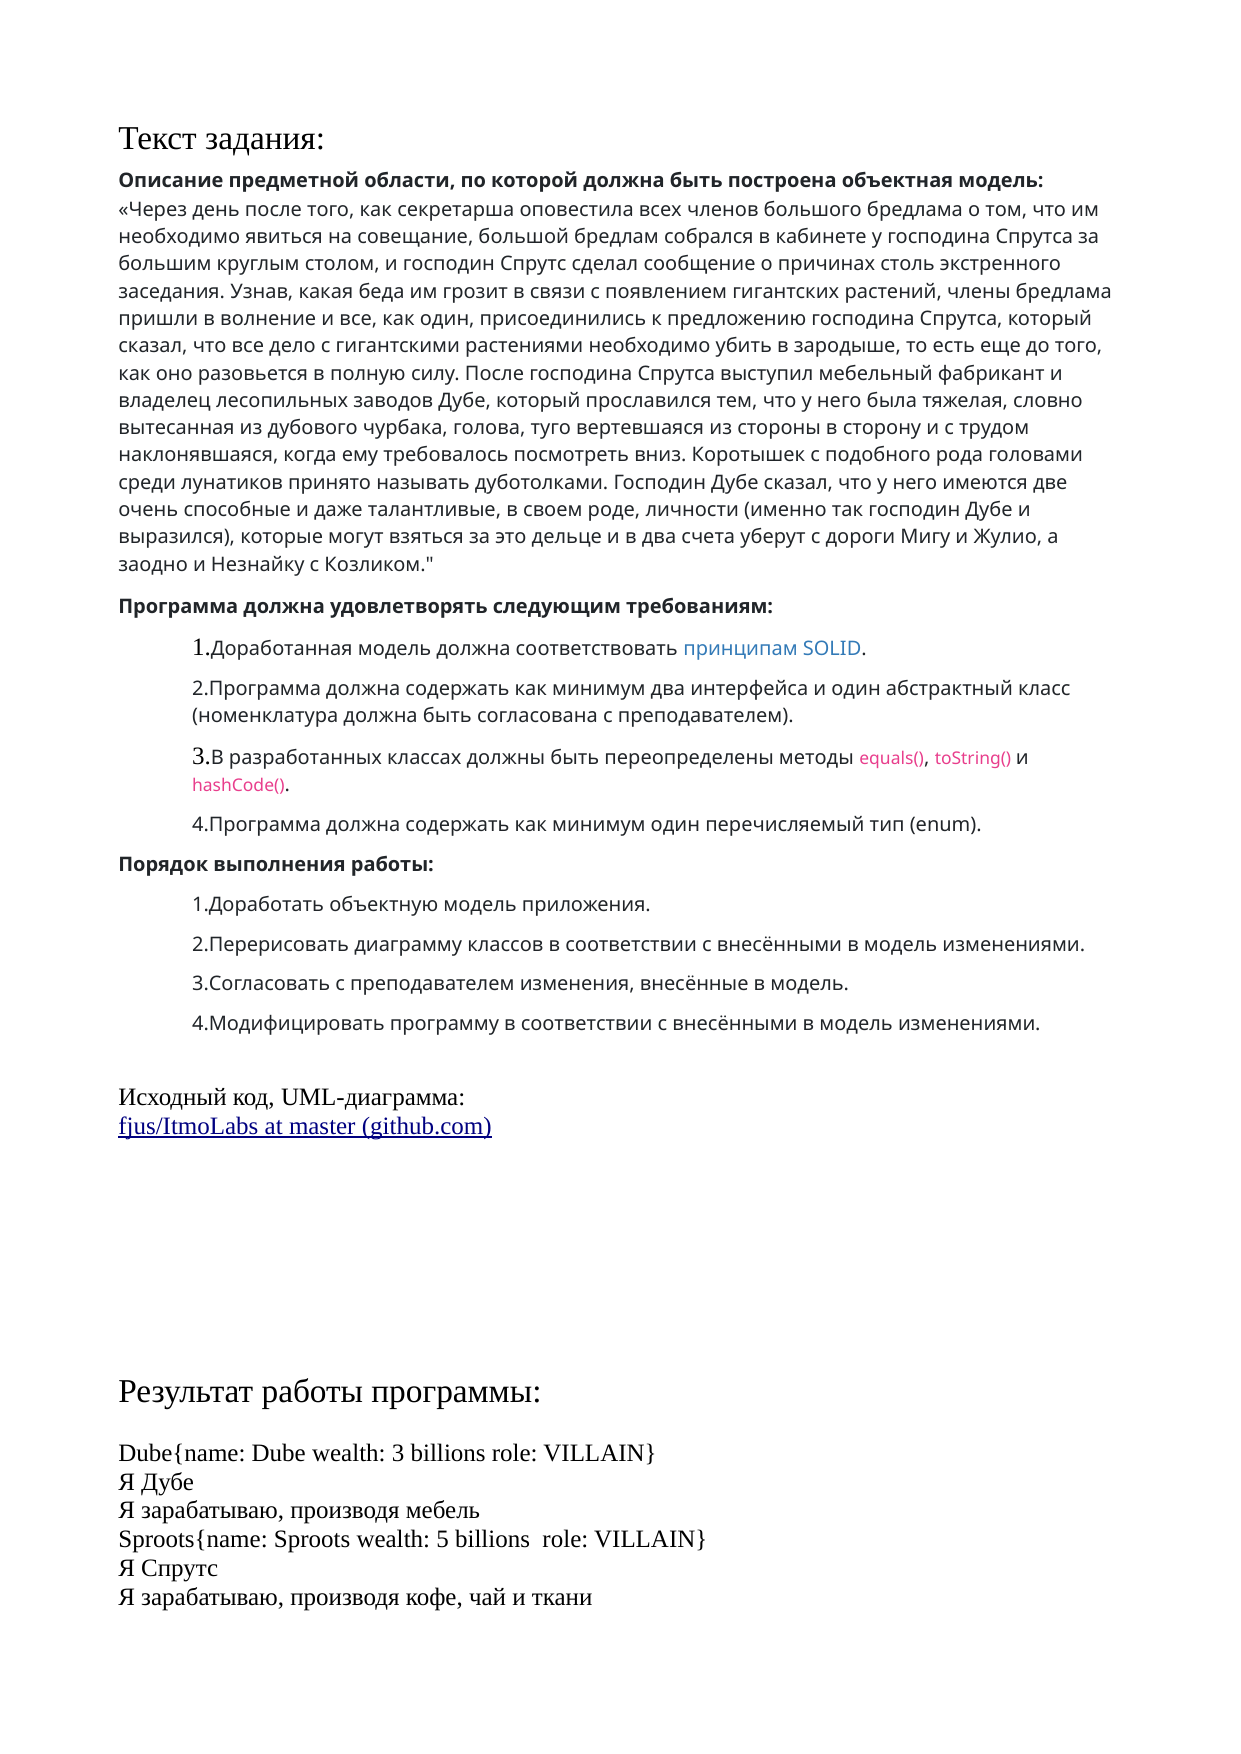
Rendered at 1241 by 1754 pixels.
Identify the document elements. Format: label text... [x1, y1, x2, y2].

list Перерисовать диаграмму классов в соответствии с внесёнными в модель изменениями. [118, 929, 1122, 957]
text fjus/ItmoLabs at master (github.com) [118, 1111, 1122, 1140]
list Модифицировать программу в соответствии с внесёнными в модель изменениями. [118, 1009, 1122, 1036]
text Программа должна удовлетворять следующим требованиям: [118, 592, 1122, 620]
text «Через день после того, как секретарша оповестила всех членов большого бредлама о том, что им необходимо явиться на совещание, большой бредлам собрался в кабинете у господина Спрутса за большим круглым столом, и господин Спрутс сделал сообщение о причинах столь экстренного заседания. Узнав, какая беда им грозит в связи с появлением гигантских растений, члены бредлама пришли в волнение и все, как один, присоединились к предложению господина Спрутса, который сказал, что все дело с гигантскими растениями необходимо убить в зародыше, то есть еще до того, как оно разовьется в полную силу. После господина Спрутса выступил мебельный фабрикант и владелец лесопильных заводов Дубе, который прославился тем, что у него была тяжелая, словно вытесанная из дубового чурбака, голова, туго вертевшаяся из стороны в сторону и с трудом наклонявшаяся, когда ему требовалось посмотреть вниз. Коротышек с подобного рода головами среди лунатиков принято называть дуботолками. Господин Дубе сказал, что у него имеются две очень способные и даже талантливые, в своем роде, личности (именно так господин Дубе и выразился), которые могут взяться за это дельце и в два счета уберут с дороги Мигу и Жулио, а заодно и Незнайку с Козликом." [118, 195, 1122, 577]
text Я зарабатываю, производя мебель [118, 1495, 1122, 1524]
text Sproots{name: Sproots wealth: 5 billions role: VILLAIN} [118, 1524, 1122, 1553]
text Я зарабатываю, производя кофе, чай и ткани [118, 1582, 1122, 1610]
text Текст задания: [118, 118, 1122, 156]
list Согласовать с преподавателем изменения, внесённые в модель. [118, 969, 1122, 997]
text Исходный код, UML-диаграмма: [118, 1082, 1122, 1111]
text Порядок выполнения работы: [118, 850, 1122, 877]
list Доработанная модель должна соответствовать принципам SOLID. [118, 632, 1122, 662]
text Я Спрутс [118, 1553, 1122, 1582]
list Программа должна содержать как минимум два интерфейса и один абстрактный класс (номенклатура должна быть согласована с преподавателем). [118, 674, 1122, 729]
text Описание предметной области, по которой должна быть построена объектная модель: [118, 156, 1122, 195]
list В разработанных классах должны быть переопределены методы equals(), toString() и hashCode(). [118, 741, 1122, 798]
text Я Дубе [118, 1467, 1122, 1495]
text Результат работы программы: [118, 1371, 1122, 1409]
list Доработать объектную модель приложения. [118, 890, 1122, 917]
list Программа должна содержать как минимум один перечисляемый тип (enum). [118, 810, 1122, 837]
text Dube{name: Dube wealth: 3 billions role: VILLAIN} [118, 1438, 1122, 1467]
